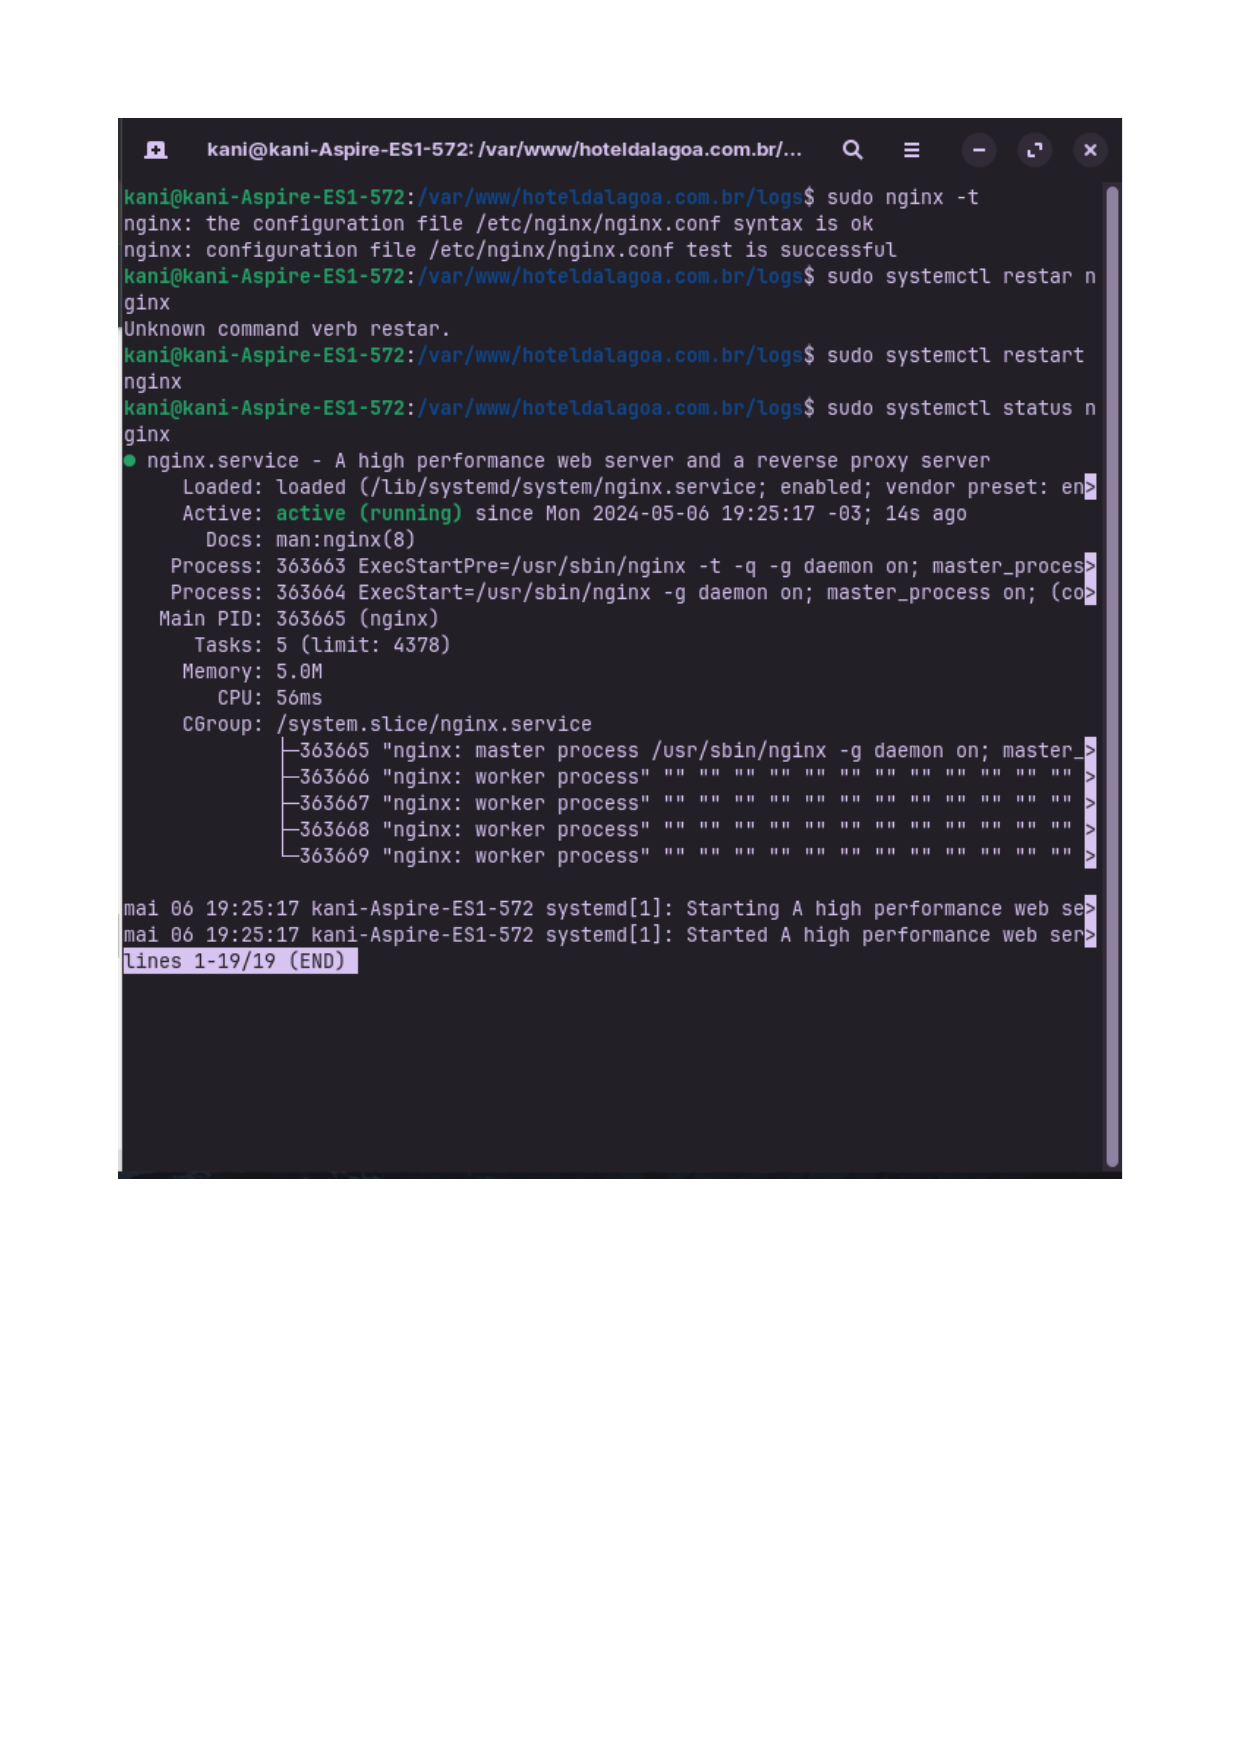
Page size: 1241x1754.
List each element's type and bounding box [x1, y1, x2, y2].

picture [118, 118, 1123, 1179]
